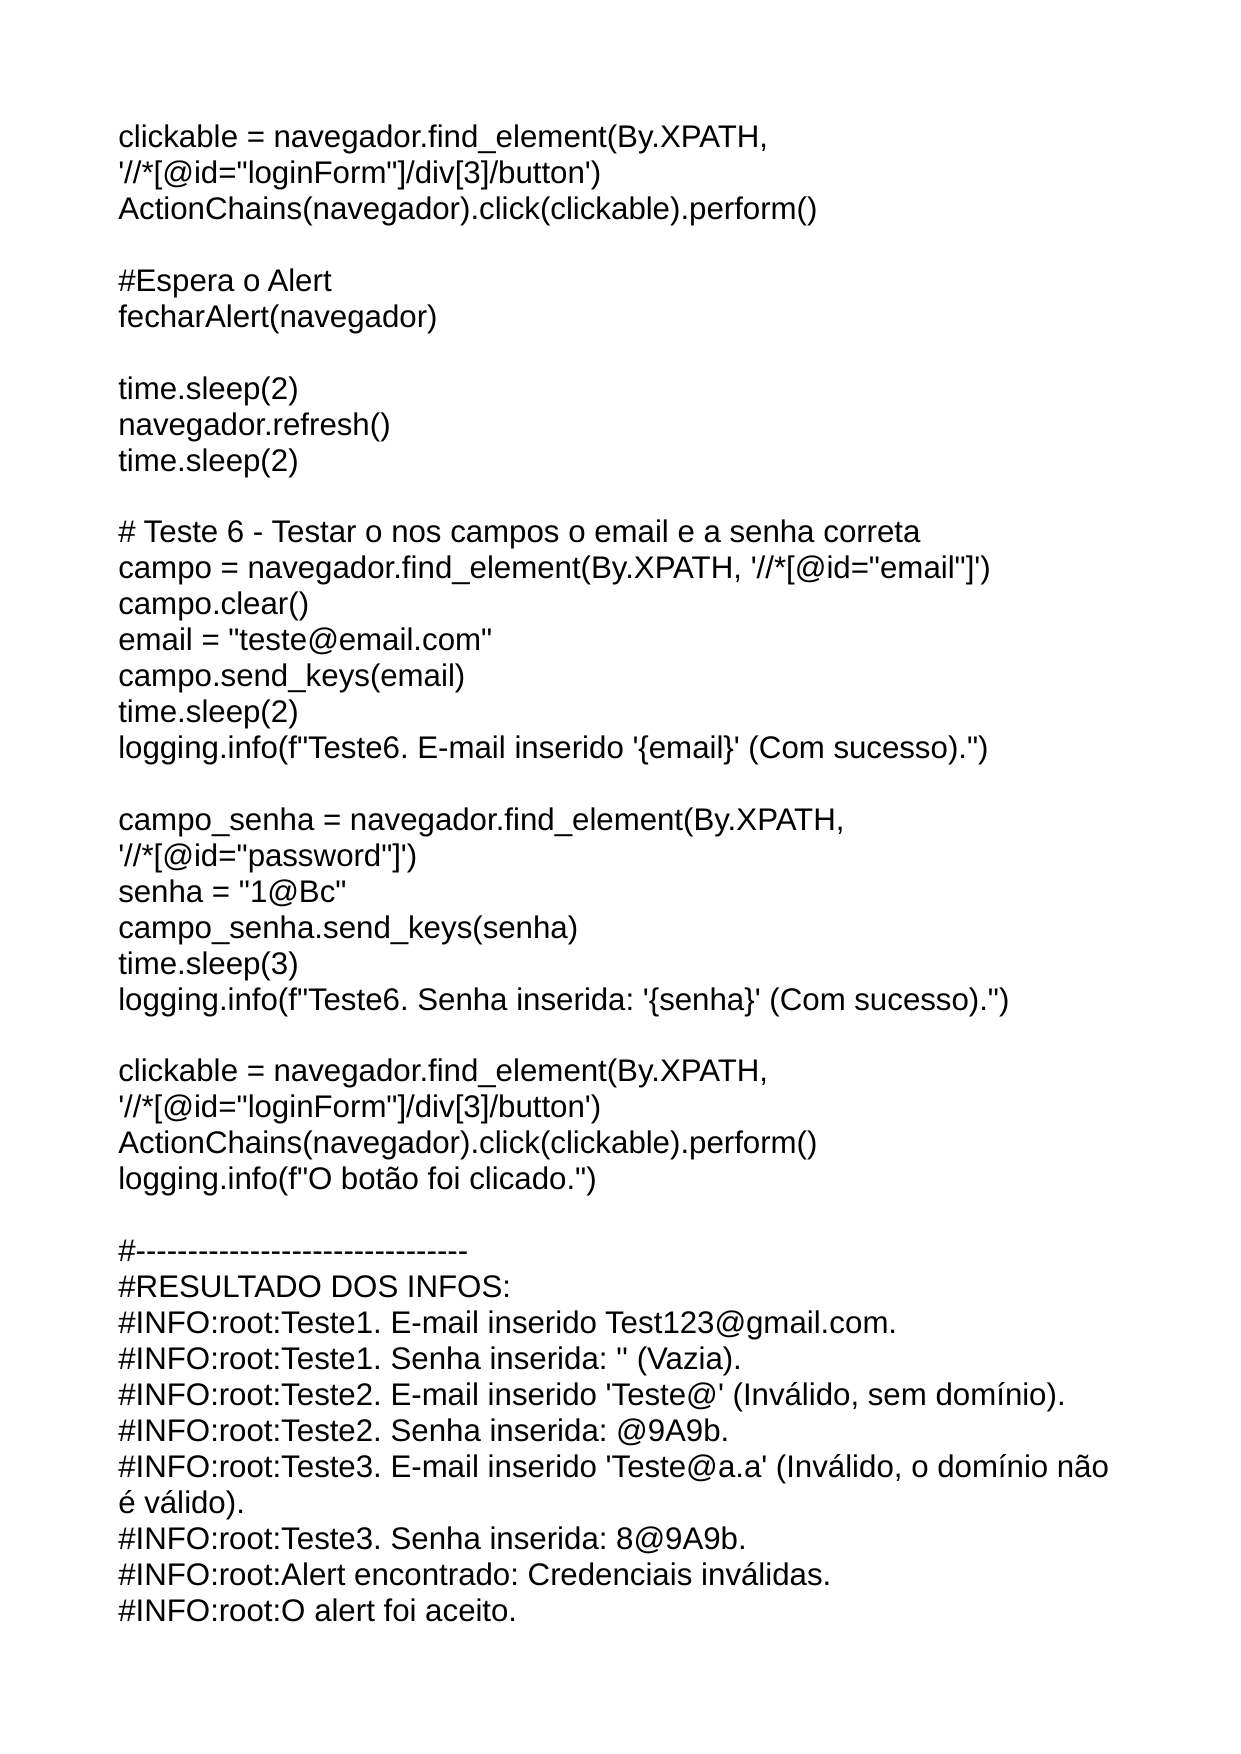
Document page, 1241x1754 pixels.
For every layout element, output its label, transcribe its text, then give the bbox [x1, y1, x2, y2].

text #RESULTADO DOS INFOS: [118, 1268, 1122, 1304]
text campo_senha.send_keys(senha) [118, 909, 1122, 945]
text #INFO:root:O alert foi aceito. [118, 1592, 1122, 1627]
text ActionChains(navegador).click(clickable).perform() [118, 190, 1122, 226]
text logging.info(f"Teste6. Senha inserida: '{senha}' (Com sucesso).") [118, 981, 1122, 1017]
text time.sleep(2) [118, 442, 1122, 477]
text campo_senha = navegador.find_element(By.XPATH, '//*[@id="password"]') [118, 801, 1122, 873]
text ActionChains(navegador).click(clickable).perform() [118, 1124, 1122, 1160]
text logging.info(f"Teste6. E-mail inserido '{email}' (Com sucesso).") [118, 729, 1122, 765]
text #INFO:root:Teste1. E-mail inserido Test123@gmail.com. [118, 1304, 1122, 1340]
text clickable = navegador.find_element(By.XPATH, '//*[@id="loginForm"]/div[3]/button') [118, 1052, 1122, 1124]
text #INFO:root:Teste2. E-mail inserido 'Teste@' (Inválido, sem domínio). [118, 1376, 1122, 1412]
text email = "teste@email.com" [118, 621, 1122, 657]
text fecharAlert(navegador) [118, 298, 1122, 334]
text time.sleep(2) [118, 370, 1122, 406]
text time.sleep(2) [118, 693, 1122, 729]
text #INFO:root:Alert encontrado: Credenciais inválidas. [118, 1556, 1122, 1592]
text #INFO:root:Teste1. Senha inserida: '' (Vazia). [118, 1340, 1122, 1376]
text campo.send_keys(email) [118, 657, 1122, 693]
text # Teste 6 - Testar o nos campos o email e a senha correta [118, 513, 1122, 549]
text campo.clear() [118, 585, 1122, 621]
text time.sleep(3) [118, 945, 1122, 981]
text #Espera o Alert [118, 262, 1122, 298]
text #-------------------------------- [118, 1232, 1122, 1268]
text senha = "1@Bc" [118, 873, 1122, 909]
text logging.info(f"O botão foi clicado.") [118, 1160, 1122, 1196]
text campo = navegador.find_element(By.XPATH, '//*[@id="email"]') [118, 549, 1122, 585]
text clickable = navegador.find_element(By.XPATH, '//*[@id="loginForm"]/div[3]/button') [118, 118, 1122, 190]
text #INFO:root:Teste2. Senha inserida: @9A9b. [118, 1412, 1122, 1448]
text #INFO:root:Teste3. E-mail inserido 'Teste@a.a' (Inválido, o domínio não é válido). [118, 1448, 1122, 1520]
text navegador.refresh() [118, 406, 1122, 442]
text #INFO:root:Teste3. Senha inserida: 8@9A9b. [118, 1520, 1122, 1556]
